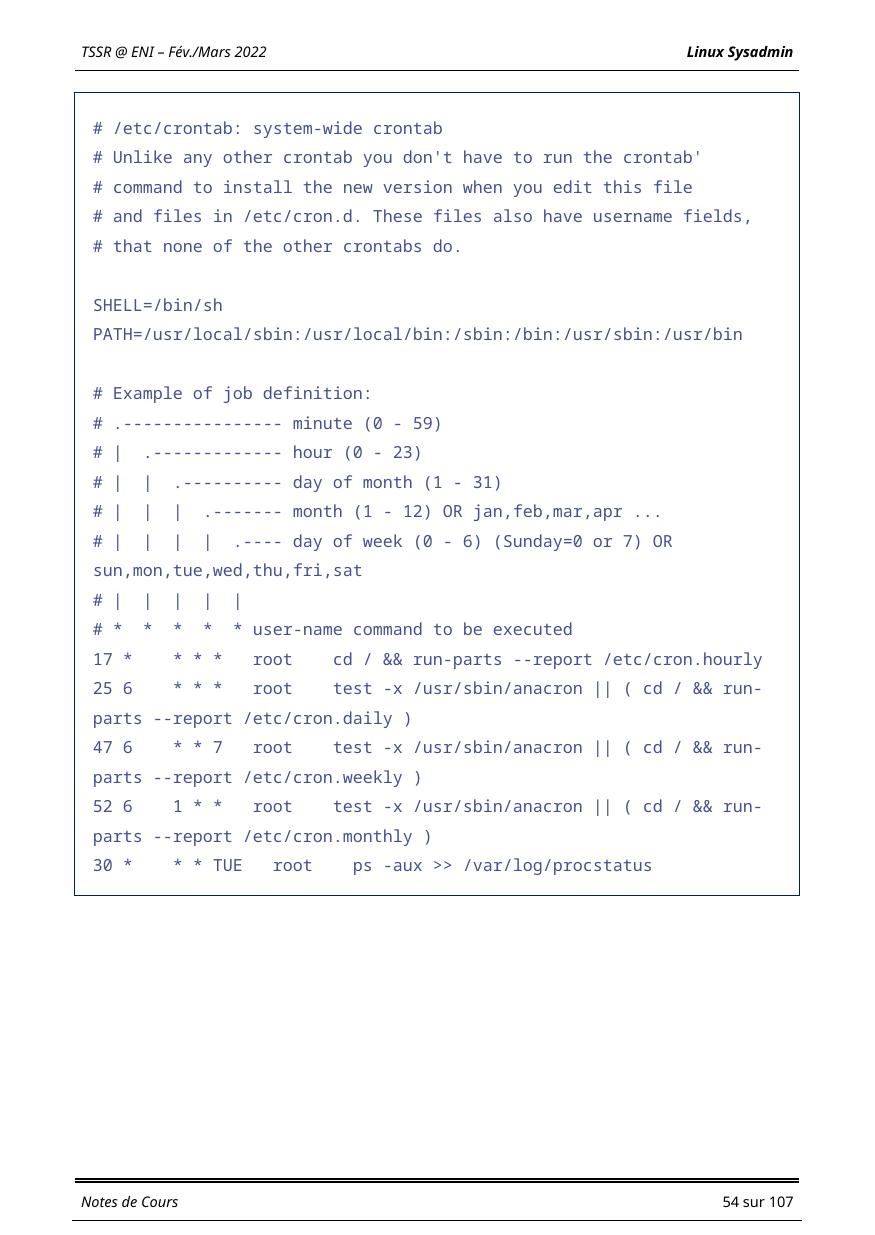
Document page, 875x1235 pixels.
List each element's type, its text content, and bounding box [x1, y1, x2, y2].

text 25 6 * * * root test -x /usr/sbin/anacron || ( cd / && run-parts --report /etc/cron.daily ) [75, 652, 799, 711]
text # command to install the new version when you edit this file [75, 151, 799, 181]
text # and files in /etc/cron.d. These files also have username fields, [75, 181, 799, 210]
text PATH=/usr/local/sbin:/usr/local/bin:/sbin:/bin:/usr/sbin:/usr/bin [75, 298, 799, 347]
text SHELL=/bin/sh [75, 269, 799, 298]
text # that none of the other crontabs do. [75, 210, 799, 258]
text # | | | | | [75, 564, 799, 593]
text 47 6 * * 7 root test -x /usr/sbin/anacron || ( cd / && run-parts --report /etc/cron.weekly ) [75, 711, 799, 770]
text # /etc/crontab: system-wide crontab [75, 93, 799, 122]
text # * * * * * user-name command to be executed [75, 593, 799, 623]
text 30 * * * TUE root ps -aux >> /var/log/procstatus [75, 829, 799, 895]
text # Unlike any other crontab you don't have to run the crontab' [75, 122, 799, 151]
text # Example of job definition: [75, 357, 799, 387]
text # | .------------- hour (0 - 23) [75, 416, 799, 446]
text # .---------------- minute (0 - 59) [75, 387, 799, 416]
text # | | | .------- month (1 - 12) OR jan,feb,mar,apr ... [75, 475, 799, 505]
text 52 6 1 * * root test -x /usr/sbin/anacron || ( cd / && run-parts --report /etc/cron.monthly ) [75, 770, 799, 829]
text # | | | | .---- day of week (0 - 6) (Sunday=0 or 7) OR sun,mon,tue,wed,thu,fri,sat [75, 505, 799, 564]
text # | | .---------- day of month (1 - 31) [75, 446, 799, 475]
text 17 * * * * root cd / && run-parts --report /etc/cron.hourly [75, 623, 799, 652]
